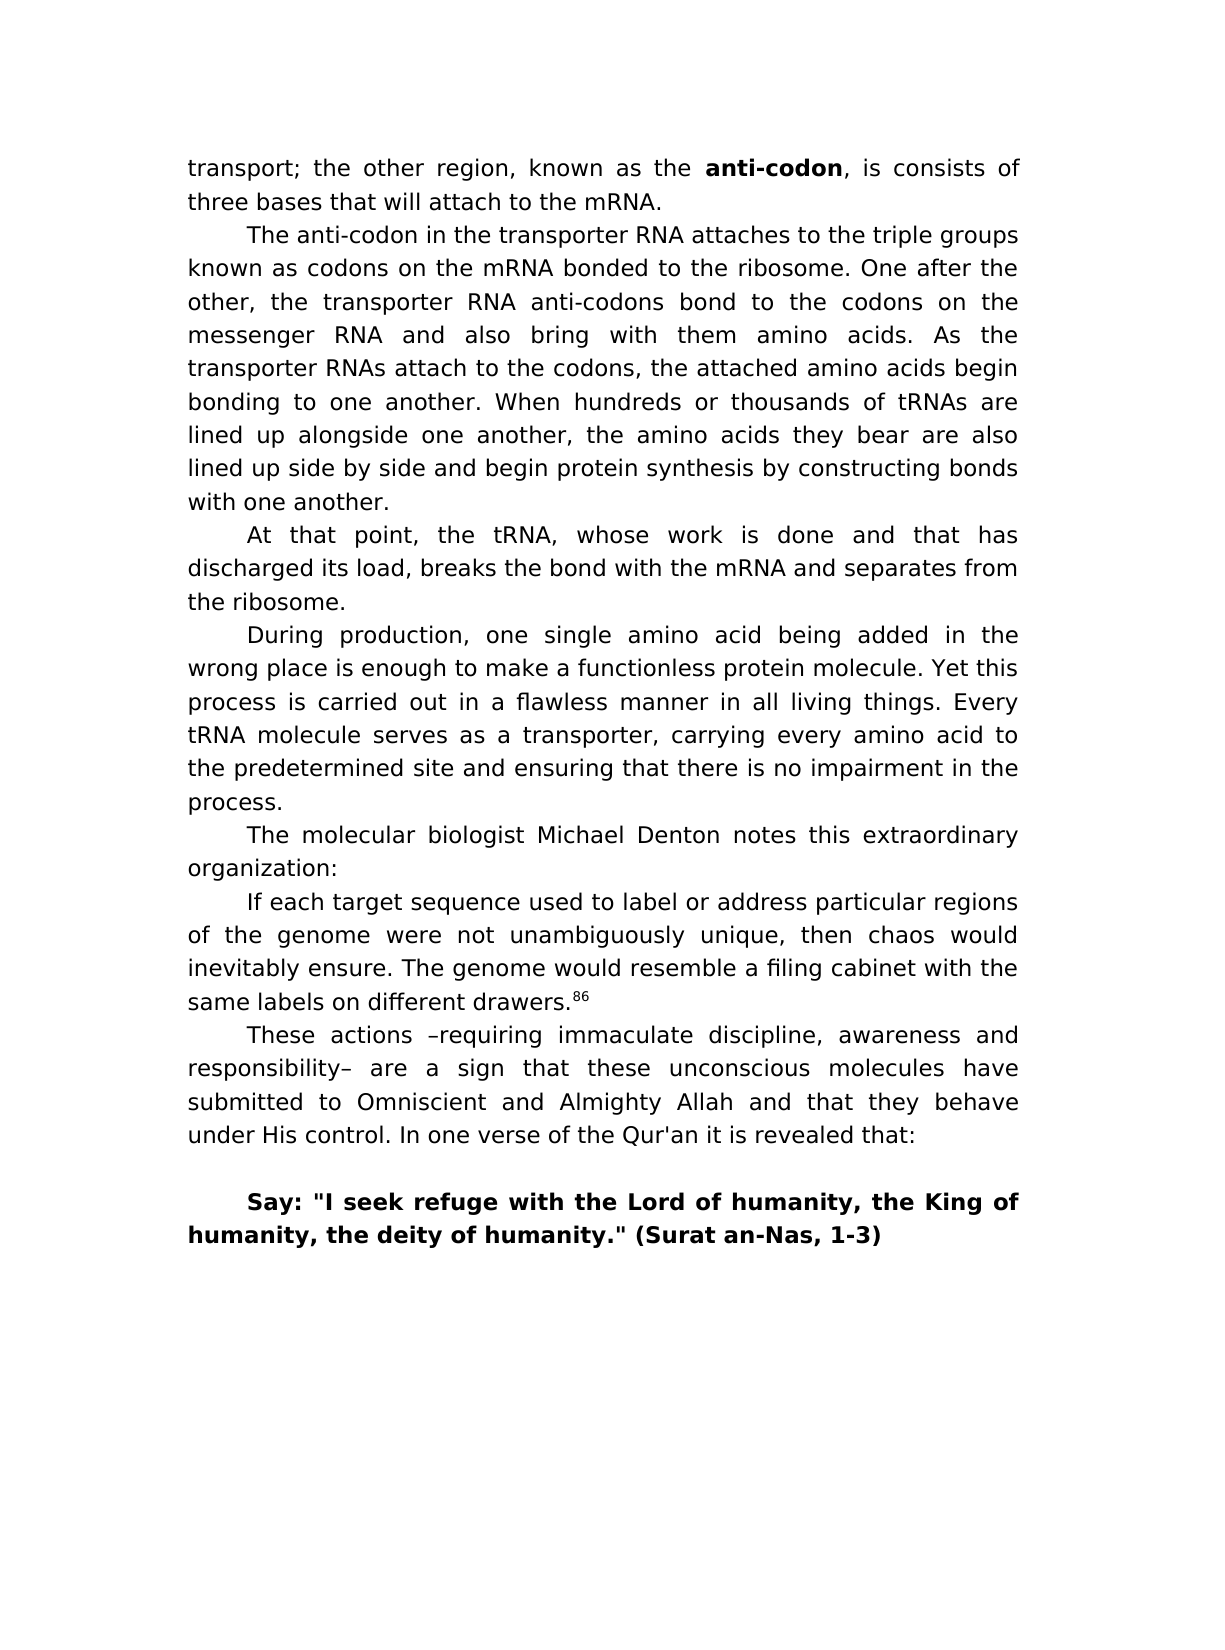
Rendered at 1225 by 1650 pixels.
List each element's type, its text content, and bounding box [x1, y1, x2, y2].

text The molecular biologist Michael Denton notes this extraordinary organization: [187, 817, 1020, 883]
text If each target sequence used to label or address particular regions of the genome were not unambiguously unique, then chaos would inevitably ensure. The genome would resemble a filing cabinet with the same labels on different drawers.86 [187, 883, 1020, 1017]
text These actions –requiring immaculate discipline, awareness and responsibility– are a sign that these unconscious molecules have submitted to Omniscient and Almighty Allah and that they behave under His control. In one verse of the Qur'an it is revealed that: [187, 1017, 1020, 1150]
text The anti-codon in the transporter RNA attaches to the triple groups known as codons on the mRNA bonded to the ribosome. One after the other, the transporter RNA anti-codons bond to the codons on the messenger RNA and also bring with them amino acids. As the transporter RNAs attach to the codons, the attached amino acids begin bonding to one another. When hundreds or thousands of tRNAs are lined up alongside one another, the amino acids they bear are also lined up side by side and begin protein synthesis by constructing bonds with one another. [187, 217, 1020, 517]
text Say: "I seek refuge with the Lord of humanity, the King of humanity, the deity of humanity." (Surat an-Nas, 1-3) [187, 1183, 1020, 1250]
text At that point, the tRNA, whose work is done and that has discharged its load, breaks the bond with the mRNA and separates from the ribosome. [187, 517, 1020, 617]
text transport; the other region, known as the anti-codon, is consists of three bases that will attach to the mRNA. [187, 150, 1020, 217]
text During production, one single amino acid being added in the wrong place is enough to make a functionless protein molecule. Yet this process is carried out in a flawless manner in all living things. Every tRNA molecule serves as a transporter, carrying every amino acid to the predetermined site and ensuring that there is no impairment in the process. [187, 617, 1020, 817]
